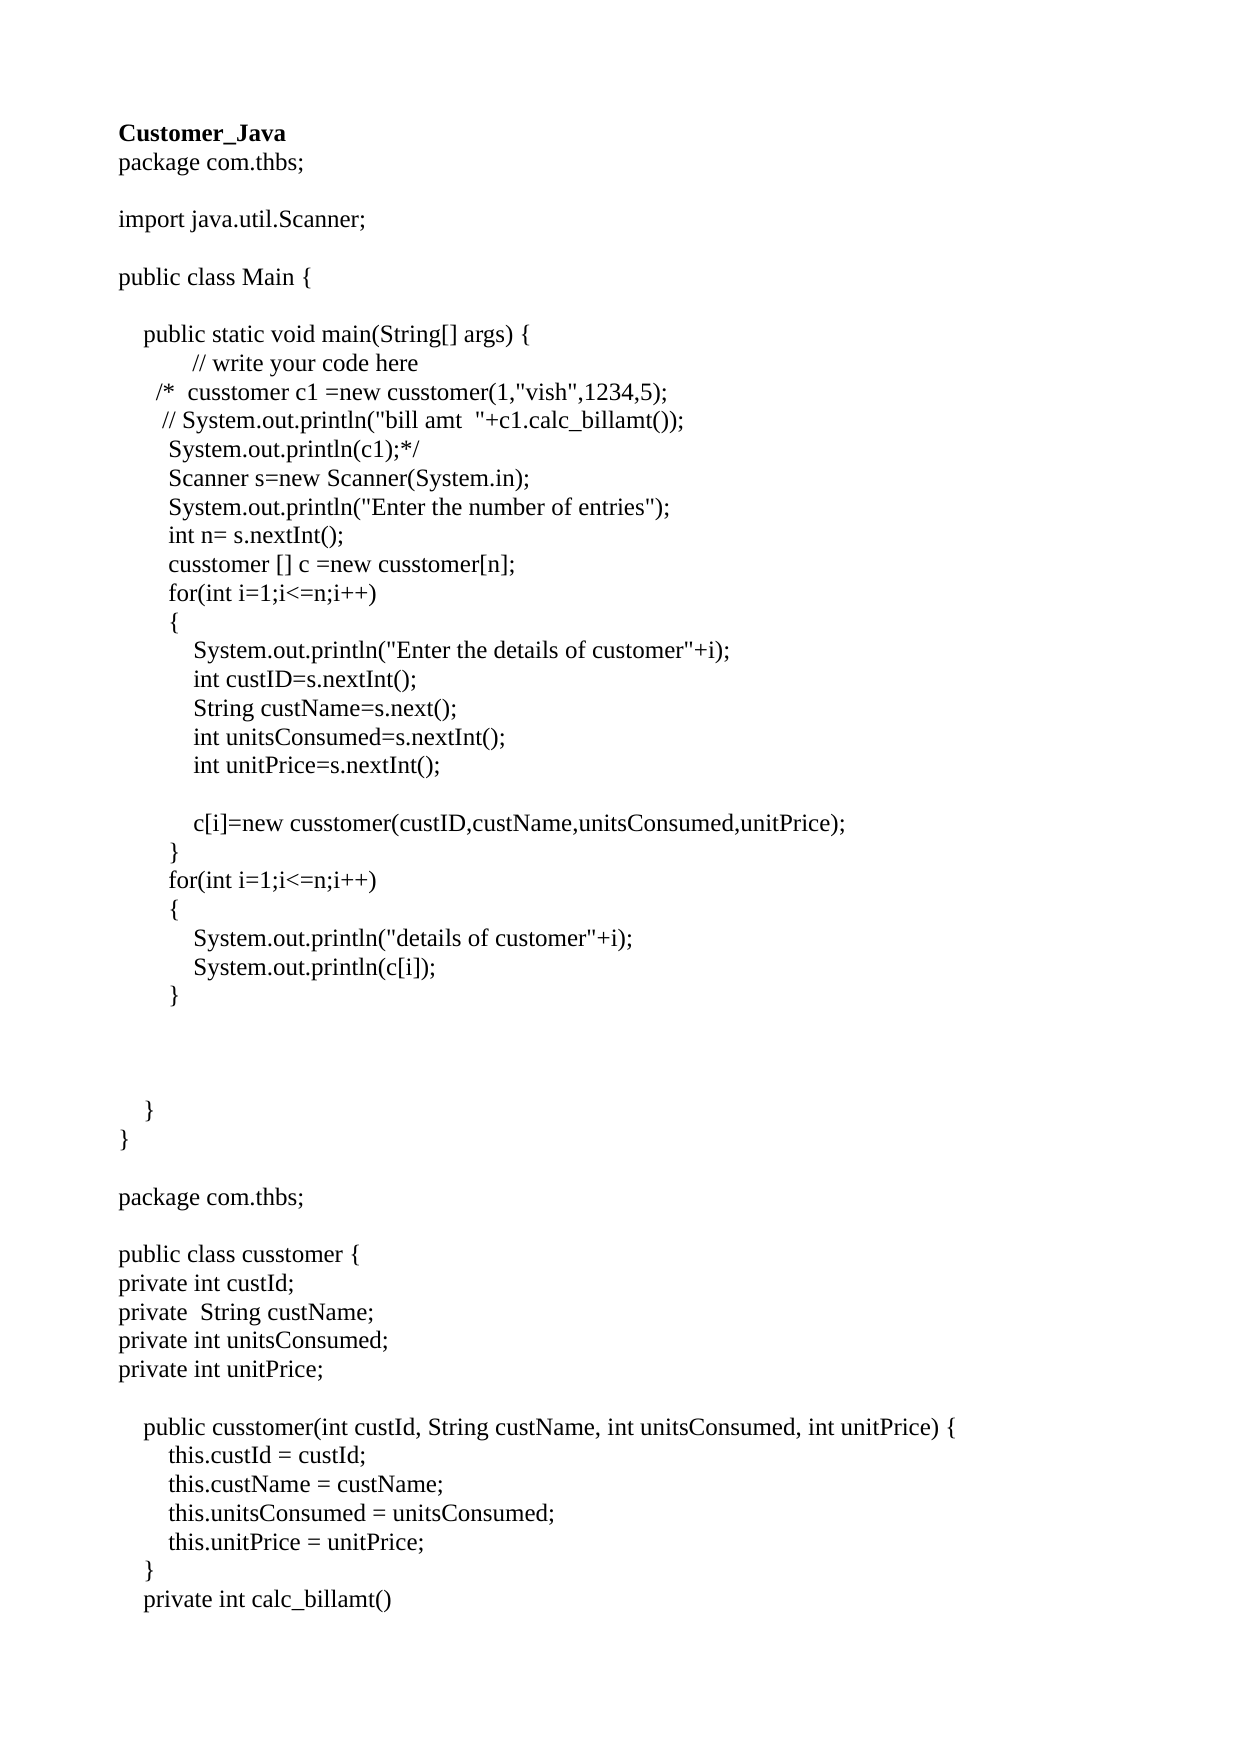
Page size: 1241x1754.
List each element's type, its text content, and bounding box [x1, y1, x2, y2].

text private int calc_billamt() [118, 1584, 1122, 1613]
text package com.thbs; [118, 1182, 1122, 1211]
text // write your code here [118, 348, 1122, 377]
text this.unitsConsumed = unitsConsumed; [118, 1498, 1122, 1527]
text System.out.println("Enter the number of entries"); [118, 492, 1122, 521]
text c[i]=new cusstomer(custID,custName,unitsConsumed,unitPrice); [118, 808, 1122, 837]
text int unitsConsumed=s.nextInt(); [118, 722, 1122, 751]
text // System.out.println("bill amt "+c1.calc_billamt()); [118, 406, 1122, 434]
text private int unitsConsumed; [118, 1326, 1122, 1354]
text private int unitPrice; [118, 1354, 1122, 1383]
text Scanner s=new Scanner(System.in); [118, 463, 1122, 492]
text } [118, 1556, 1122, 1584]
text public class Main { [118, 262, 1122, 291]
text private String custName; [118, 1297, 1122, 1326]
text int custID=s.nextInt(); [118, 664, 1122, 693]
text import java.util.Scanner; [118, 204, 1122, 233]
text String custName=s.next(); [118, 693, 1122, 722]
text System.out.println(c1);*/ [118, 434, 1122, 463]
text } [118, 981, 1122, 1009]
text this.custName = custName; [118, 1469, 1122, 1498]
text this.unitPrice = unitPrice; [118, 1527, 1122, 1556]
text for(int i=1;i<=n;i++) [118, 578, 1122, 607]
text } [118, 1124, 1122, 1153]
text private int custId; [118, 1268, 1122, 1297]
text System.out.println(c[i]); [118, 952, 1122, 981]
text for(int i=1;i<=n;i++) [118, 866, 1122, 894]
text { [118, 894, 1122, 923]
text package com.thbs; [118, 147, 1122, 176]
text this.custId = custId; [118, 1441, 1122, 1469]
text public cusstomer(int custId, String custName, int unitsConsumed, int unitPrice) { [118, 1412, 1122, 1441]
text { [118, 607, 1122, 636]
text public class cusstomer { [118, 1239, 1122, 1268]
text Customer_Java [118, 118, 1122, 147]
text cusstomer [] c =new cusstomer[n]; [118, 549, 1122, 578]
text } [118, 837, 1122, 866]
text int n= s.nextInt(); [118, 521, 1122, 549]
text System.out.println("details of customer"+i); [118, 923, 1122, 952]
text public static void main(String[] args) { [118, 319, 1122, 348]
text } [118, 1096, 1122, 1124]
text System.out.println("Enter the details of customer"+i); [118, 636, 1122, 664]
text int unitPrice=s.nextInt(); [118, 751, 1122, 779]
text /* cusstomer c1 =new cusstomer(1,"vish",1234,5); [118, 377, 1122, 406]
